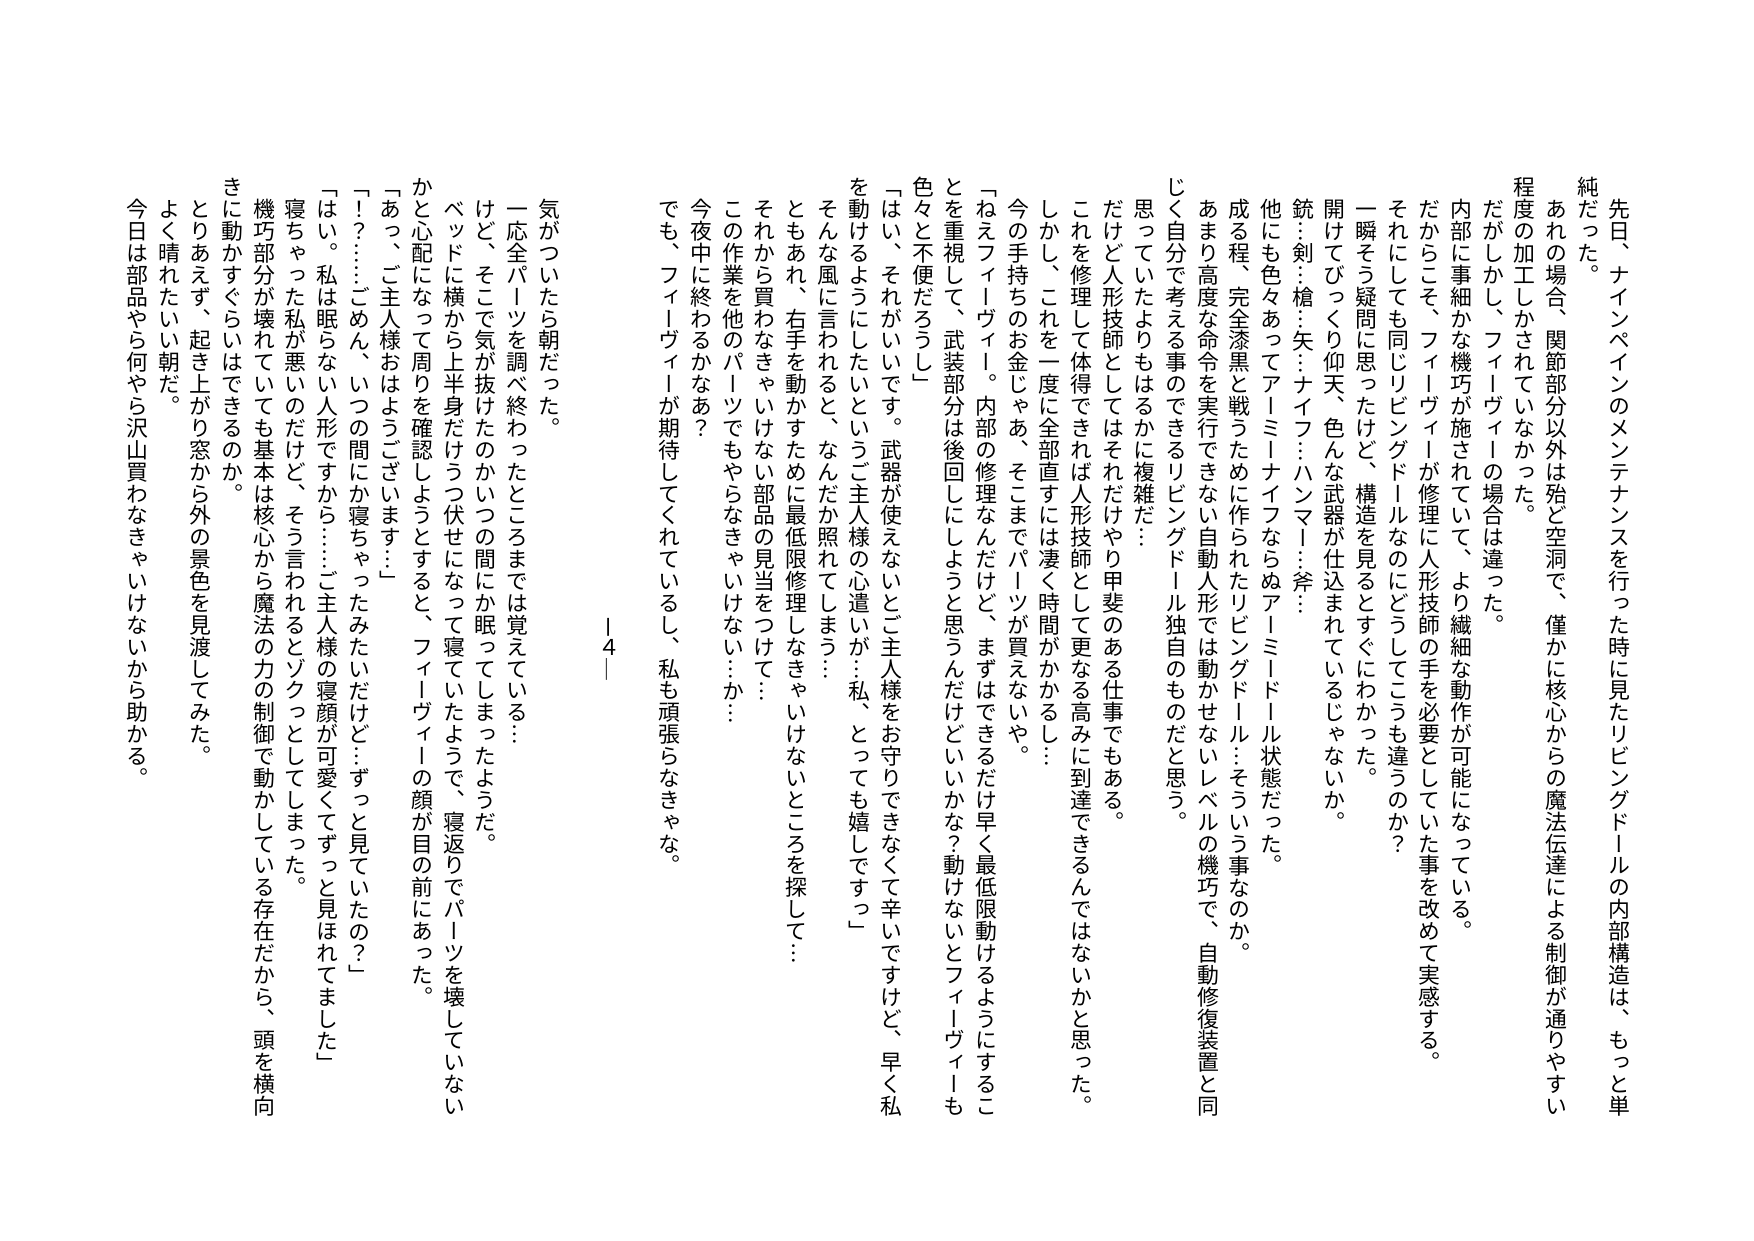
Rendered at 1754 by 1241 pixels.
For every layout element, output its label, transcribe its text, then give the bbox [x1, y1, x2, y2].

text 「あっ、ご主人様おはようございます…」 [375, 176, 407, 1122]
text 成る程、完全漆黒と戦うために作られたリビングドール…そういう事なのか。 [1224, 176, 1256, 1122]
text そんな風に言われると、なんだか照れてしまう… [812, 176, 844, 1122]
text 今夜中に終わるかなあ？ [686, 176, 717, 1122]
text 先日、ナインペインのメンテナンスを行った時に見たリビングドールの内部構造は、もっと単純だった。 [1572, 176, 1636, 1122]
text あれの場合、関節部分以外は殆ど空洞で、僅かに核心からの魔法伝達による制御が通りやすい程度の加工しかされていなかった。 [1509, 176, 1572, 1122]
text あまり高度な命令を実行できない自動人形では動かせないレベルの機巧で、自動修復装置と同じく自分で考える事のできるリビングドール独自のものだと思う。 [1161, 176, 1224, 1122]
text だけど人形技師としてはそれだけやり甲斐のある仕事でもある。 [1097, 176, 1129, 1122]
text 「はい。私は眠らない人形ですから……ご主人様の寝顔が可愛くてずっと見ほれてました」 [312, 176, 343, 1122]
text 内部に事細かな機巧が施されていて、より繊細な動作が可能になっている。 [1446, 176, 1477, 1122]
text 今の手持ちのお金じゃあ、そこまでパーツが買えないや。 [1002, 176, 1034, 1122]
text 他にも色々あってアーミーナイフならぬアーミードール状態だった。 [1256, 176, 1287, 1122]
text ─４─ [594, 176, 625, 1122]
text 銃…剣…槍…矢…ナイフ…ハンマー…斧… [1287, 176, 1319, 1122]
text ともあれ、右手を動かすために最低限修理しなきゃいけないところを探して… [781, 176, 812, 1122]
text 「！？……ごめん、いつの間にか寝ちゃったみたいだけど…ずっと見ていたの？」 [343, 176, 375, 1122]
text それにしても同じリビングドールなのにどうしてこうも違うのか？ [1382, 176, 1414, 1122]
text しかし、これを一度に全部直すには凄く時間がかかるし… [1034, 176, 1066, 1122]
text この作業を他のパーツでもやらなきゃいけない…か… [717, 176, 749, 1122]
text 一応全パーツを調べ終わったところまでは覚えている… [502, 176, 533, 1122]
text ベッドに横から上半身だけうつ伏せになって寝ていたようで、寝返りでパーツを壊していないかと心配になって周りを確認しようとすると、フィーヴィーの顔が目の前にあった。 [407, 176, 470, 1122]
text 一瞬そう疑問に思ったけど、構造を見るとすぐにわかった。 [1351, 176, 1382, 1122]
text 思っていたよりもはるかに複雑だ… [1129, 176, 1161, 1122]
text 開けてびっくり仰天、色んな武器が仕込まれているじゃないか。 [1319, 176, 1351, 1122]
text 寝ちゃった私が悪いのだけど、そう言われるとゾクっとしてしまった。 [280, 176, 312, 1122]
text とりあえず、起き上がり窓から外の景色を見渡してみた。 [185, 176, 217, 1122]
text けど、そこで気が抜けたのかいつの間にか眠ってしまったようだ。 [470, 176, 502, 1122]
text 機巧部分が壊れていても基本は核心から魔法の力の制御で動かしている存在だから、頭を横向きに動かすぐらいはできるのか。 [217, 176, 280, 1122]
text それから買わなきゃいけない部品の見当をつけて… [749, 176, 781, 1122]
text 「はい、それがいいです。武器が使えないとご主人様をお守りできなくて辛いですけど、早く私を動けるようにしたいというご主人様の心遣いが…私、とっても嬉しですっ」 [844, 176, 907, 1122]
text でも、フィーヴィーが期待してくれているし、私も頑張らなきゃな。 [654, 176, 686, 1122]
text よく晴れたいい朝だ。 [153, 176, 185, 1122]
text だからこそ、フィーヴィーが修理に人形技師の手を必要としていた事を改めて実感する。 [1414, 176, 1446, 1122]
text これを修理して体得できれば人形技師として更なる高みに到達できるんではないかと思った。 [1066, 176, 1097, 1122]
text だがしかし、フィーヴィーの場合は違った。 [1477, 176, 1509, 1122]
text 気がついたら朝だった。 [533, 176, 565, 1122]
text 「ねえフィーヴィー。内部の修理なんだけど、まずはできるだけ早く最低限動けるようにすることを重視して、武装部分は後回しにしようと思うんだけどいいかな？動けないとフィーヴィーも色々と不便だろうし」 [907, 176, 1002, 1122]
text 今日は部品やら何やら沢山買わなきゃいけないから助かる。 [122, 176, 153, 1122]
